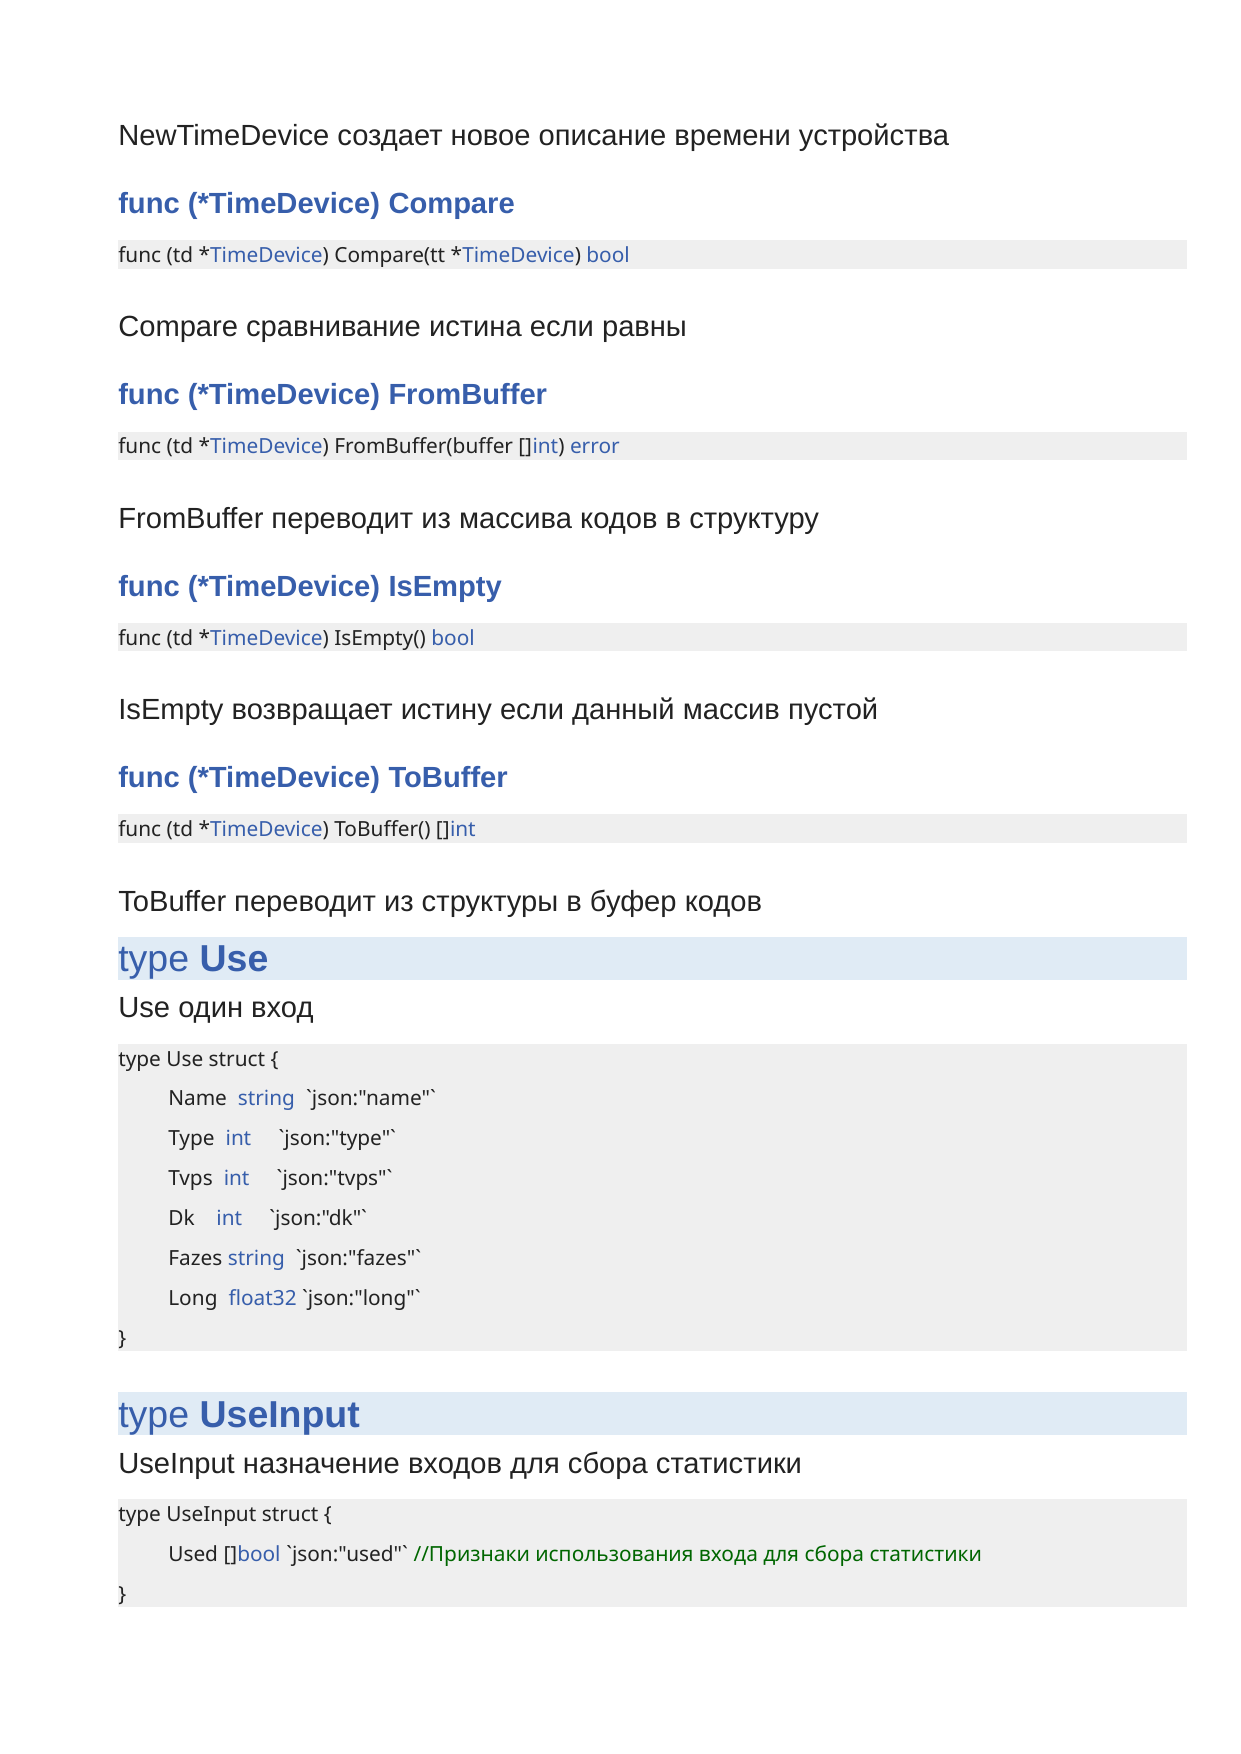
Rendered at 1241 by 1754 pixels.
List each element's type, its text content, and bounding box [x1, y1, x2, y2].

text func (td *TimeDevice) IsEmpty() bool [118, 623, 1187, 651]
subtitle func (*TimeDevice) ToBuffer [118, 760, 1187, 793]
text func (td *TimeDevice) FromBuffer(buffer []int) error [118, 432, 1187, 460]
text Compare сравнивание истина если равны [118, 309, 1187, 343]
text ToBuffer переводит из структуры в буфер кодов [118, 883, 1187, 917]
subtitle type Use [118, 937, 1187, 980]
text func (td *TimeDevice) ToBuffer() []int [118, 814, 1187, 843]
text FromBuffer переводит из массива кодов в структуру [118, 501, 1187, 534]
text Tvps int `json:"tvps"` [118, 1163, 1187, 1192]
text Dk int `json:"dk"` [118, 1203, 1187, 1232]
text Use один вход [118, 991, 1187, 1024]
text type UseInput struct { [118, 1499, 1187, 1527]
subtitle func (*TimeDevice) IsEmpty [118, 568, 1187, 602]
subtitle func (*TimeDevice) Compare [118, 186, 1187, 219]
subtitle func (*TimeDevice) FromBuffer [118, 377, 1187, 411]
text Fazes string `json:"fazes"` [118, 1243, 1187, 1272]
text Used []bool `json:"used"` //Признаки использования входа для сбора статистики [118, 1539, 1187, 1567]
text IsEmpty возвращает истину если данный массив пустой [118, 692, 1187, 726]
subtitle type UseInput [118, 1392, 1187, 1435]
text Name string `json:"name"` [118, 1083, 1187, 1112]
text Long float32 `json:"long"` [118, 1283, 1187, 1311]
text } [118, 1579, 1187, 1607]
text UseInput назначение входов для сбора статистики [118, 1446, 1187, 1479]
text type Use struct { [118, 1044, 1187, 1072]
text } [118, 1323, 1187, 1351]
text func (td *TimeDevice) Compare(tt *TimeDevice) bool [118, 240, 1187, 269]
text NewTimeDevice создает новое описание времени устройства [118, 118, 1187, 152]
text Type int `json:"type"` [118, 1123, 1187, 1152]
